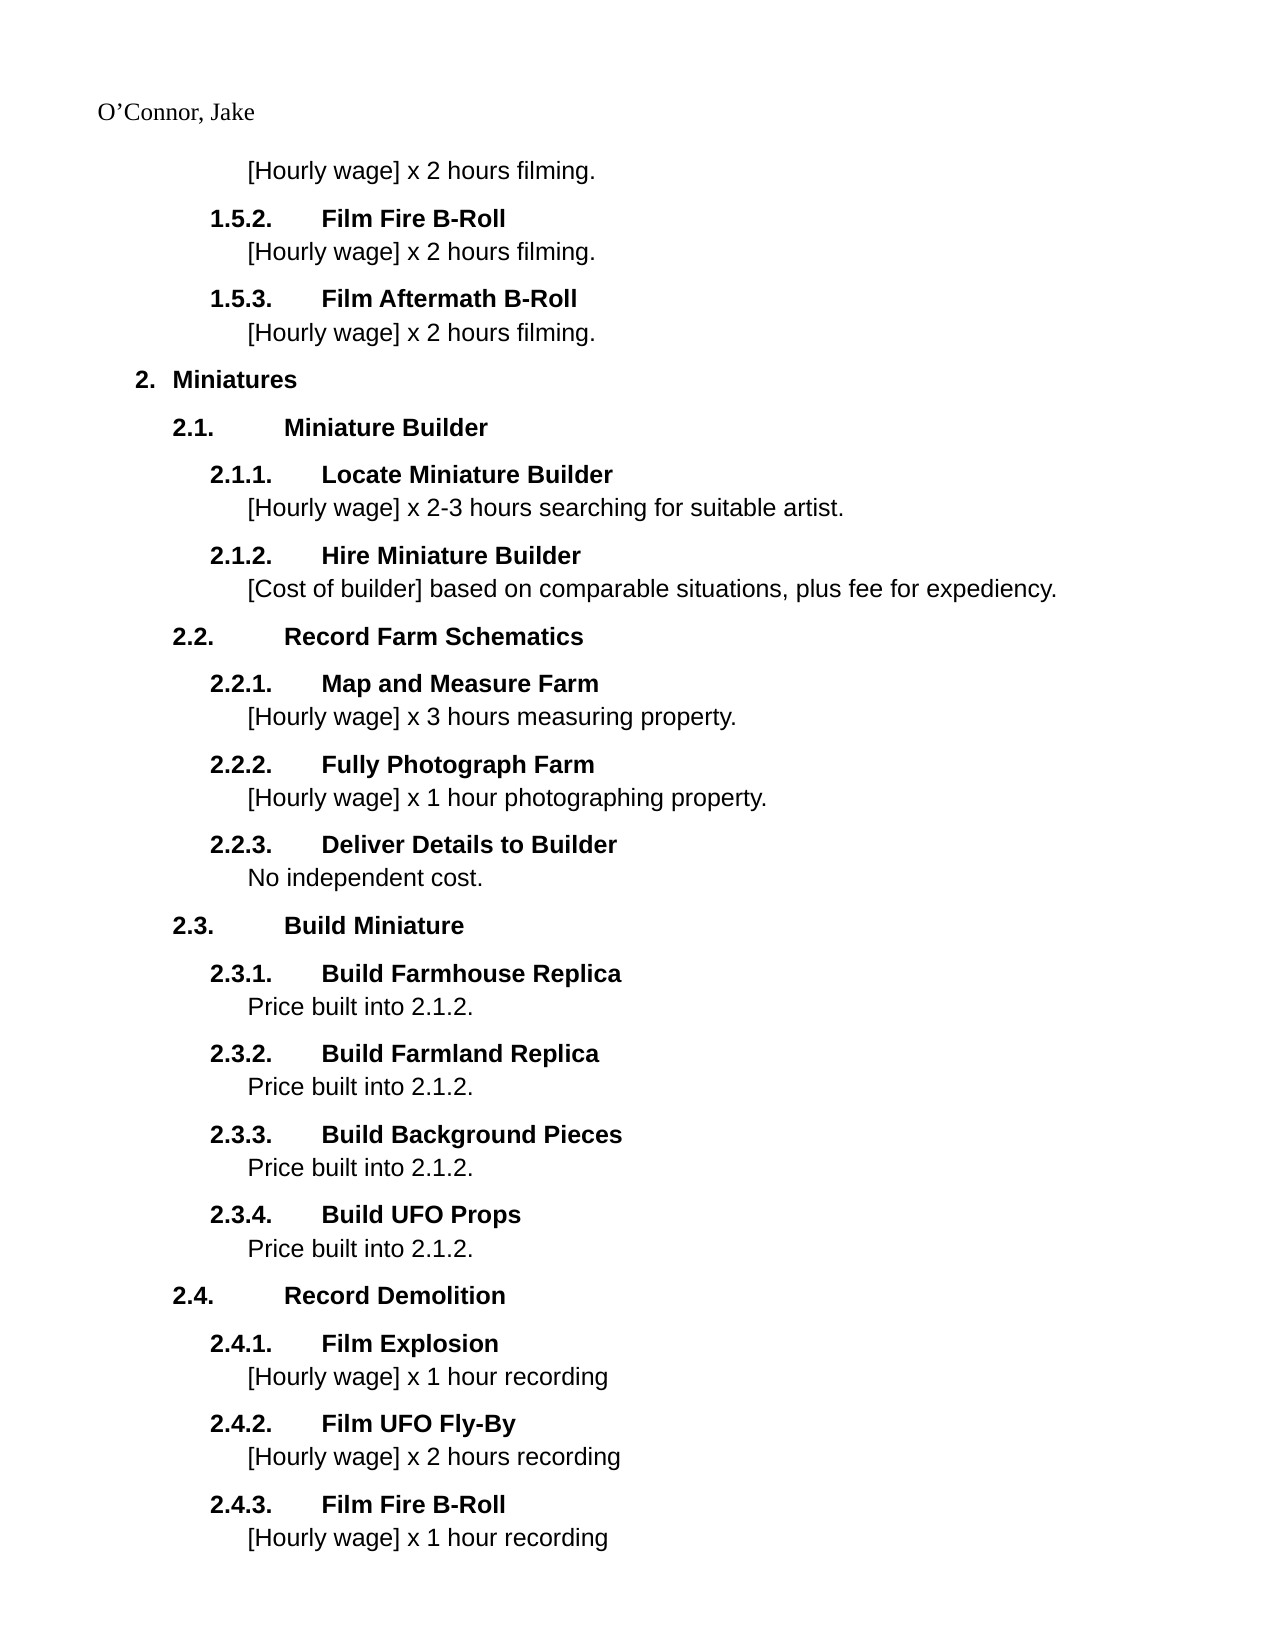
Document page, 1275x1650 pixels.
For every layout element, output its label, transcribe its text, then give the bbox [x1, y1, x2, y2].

list Film Fire B-Roll [Hourly wage] x 1 hour recording [210, 1490, 1177, 1552]
list Record Farm Schematics [172, 622, 1177, 650]
list [Hourly wage] x 2 hours filming. [210, 156, 1177, 185]
list Film UFO Fly-By [Hourly wage] x 2 hours recording [210, 1409, 1177, 1471]
list Locate Miniature Builder [Hourly wage] x 2-3 hours searching for suitable artist. [210, 460, 1177, 522]
list Map and Measure Farm [Hourly wage] x 3 hours measuring property. [210, 669, 1177, 731]
list Build UFO Props Price built into 2.1.2. [210, 1201, 1177, 1262]
list Miniatures [135, 365, 1177, 394]
list Build Farmhouse Replica Price built into 2.1.2. [210, 959, 1177, 1020]
list Hire Miniature Builder [Cost of builder] based on comparable situations, plus fee for expediency. [210, 541, 1177, 603]
list Build Background Pieces Price built into 2.1.2. [210, 1120, 1177, 1182]
list Deliver Details to Builder No independent cost. [210, 830, 1177, 892]
list Film Aftermath B-Roll [Hourly wage] x 2 hours filming. [210, 284, 1177, 346]
list Record Demolition [172, 1281, 1177, 1310]
list Film Fire B-Roll [Hourly wage] x 2 hours filming. [210, 204, 1177, 266]
list Build Miniature [172, 911, 1177, 940]
list Film Explosion [Hourly wage] x 1 hour recording [210, 1329, 1177, 1391]
list Miniature Builder [172, 413, 1177, 441]
list Fully Photograph Farm [Hourly wage] x 1 hour photographing property. [210, 750, 1177, 812]
list Build Farmland Replica Price built into 2.1.2. [210, 1039, 1177, 1101]
